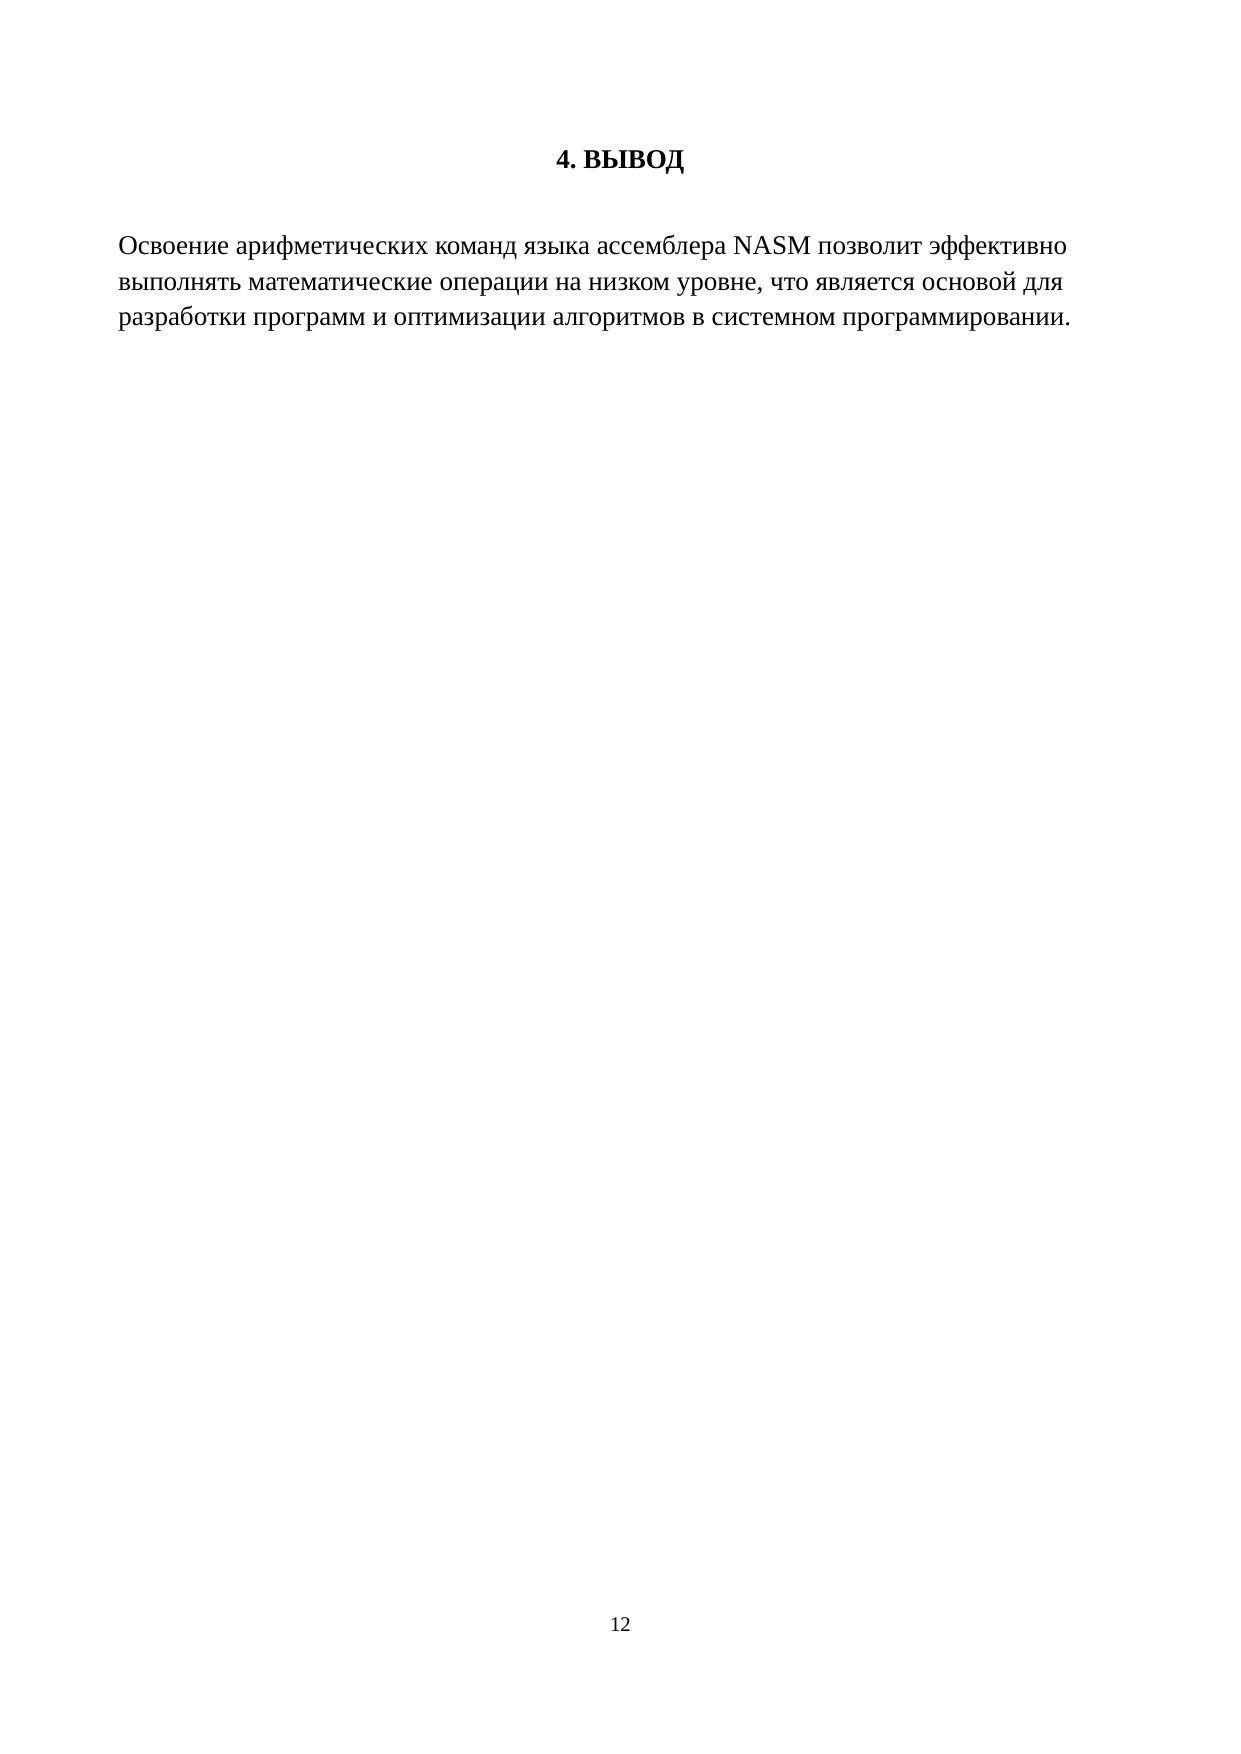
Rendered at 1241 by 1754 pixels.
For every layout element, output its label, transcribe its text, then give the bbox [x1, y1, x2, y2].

text Освоение арифметических команд языка ассемблера NASM позволит эффективно выполнять математические операции на низком уровне, что является основой для разработки программ и оптимизации алгоритмов в системном программировании. [118, 229, 1122, 332]
subtitle 4. ВЫВОД [118, 143, 1122, 174]
